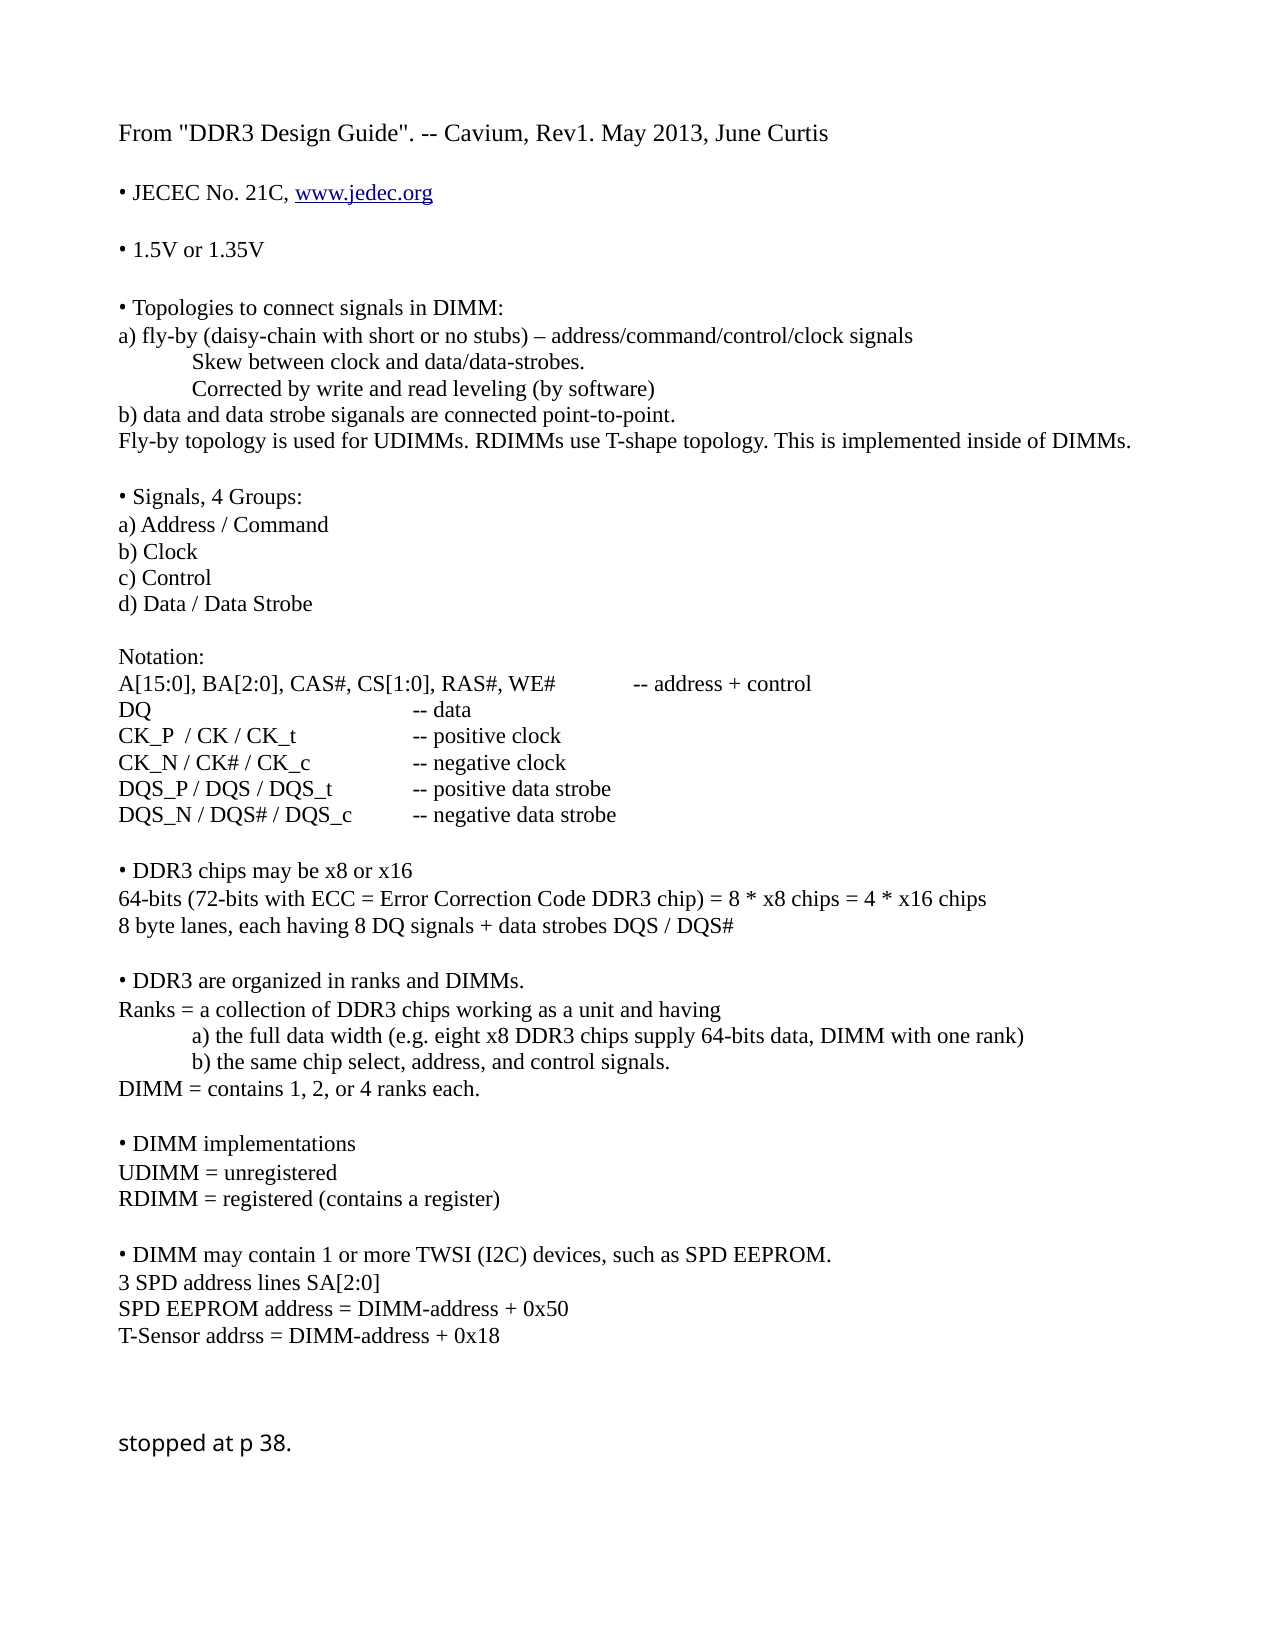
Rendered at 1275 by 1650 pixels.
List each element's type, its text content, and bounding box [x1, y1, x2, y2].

text • JECEC No. 21C, www.jedec.org [118, 176, 1206, 207]
text • Topologies to connect signals in DIMM: [118, 291, 1206, 322]
text Fly-by topology is used for UDIMMs. RDIMMs use T-shape topology. This is implemented inside of DIMMs. [118, 427, 1206, 454]
text A[15:0], BA[2:0], CAS#, CS[1:0], RAS#, WE# -- address + control [118, 669, 1206, 696]
text SPD EEPROM address = DIMM-address + 0x50 [118, 1295, 1206, 1322]
text DQS_N / DQS# / DQS_c -- negative data strobe [118, 801, 1206, 828]
text Notation: [118, 643, 1206, 669]
text 3 SPD address lines SA[2:0] [118, 1269, 1206, 1295]
text c) Control [118, 564, 1206, 591]
text Ranks = a collection of DDR3 chips working as a unit and having [118, 996, 1206, 1022]
text b) data and data strobe siganals are connected point-to-point. [118, 401, 1206, 427]
text CK_N / CK# / CK_c -- negative clock [118, 749, 1206, 775]
text stopped at p 38. [118, 1427, 1206, 1458]
text a) Address / Command [118, 511, 1206, 538]
text b) Clock [118, 538, 1206, 564]
text 64-bits (72-bits with ECC = Error Correction Code DDR3 chip) = 8 * x8 chips = 4 * x16 chips [118, 885, 1206, 912]
text • 1.5V or 1.35V [118, 233, 1206, 264]
text DQ -- data [118, 696, 1206, 722]
text • Signals, 4 Groups: [118, 480, 1206, 511]
text DQS_P / DQS / DQS_t -- positive data strobe [118, 775, 1206, 801]
text DIMM = contains 1, 2, or 4 ranks each. [118, 1075, 1206, 1101]
text Skew between clock and data/data-strobes. [118, 348, 1206, 375]
text RDIMM = registered (contains a register) [118, 1185, 1206, 1211]
text • DIMM may contain 1 or more TWSI (I2C) devices, such as SPD EEPROM. [118, 1238, 1206, 1269]
text From "DDR3 Design Guide". -- Cavium, Rev1. May 2013, June Curtis [118, 118, 1206, 147]
text • DDR3 are organized in ranks and DIMMs. [118, 964, 1206, 996]
text d) Data / Data Strobe [118, 591, 1206, 617]
text a) the full data width (e.g. eight x8 DDR3 chips supply 64-bits data, DIMM with one rank) [118, 1022, 1206, 1048]
text a) fly-by (daisy-chain with short or no stubs) – address/command/control/clock signals [118, 322, 1206, 348]
text • DIMM implementations [118, 1127, 1206, 1159]
text Corrected by write and read leveling (by software) [118, 375, 1206, 401]
text CK_P / CK / CK_t -- positive clock [118, 722, 1206, 749]
text 8 byte lanes, each having 8 DQ signals + data strobes DQS / DQS# [118, 912, 1206, 938]
text T-Sensor addrss = DIMM-address + 0x18 [118, 1322, 1206, 1348]
text b) the same chip select, address, and control signals. [118, 1048, 1206, 1075]
text UDIMM = unregistered [118, 1159, 1206, 1185]
text • DDR3 chips may be x8 or x16 [118, 854, 1206, 885]
